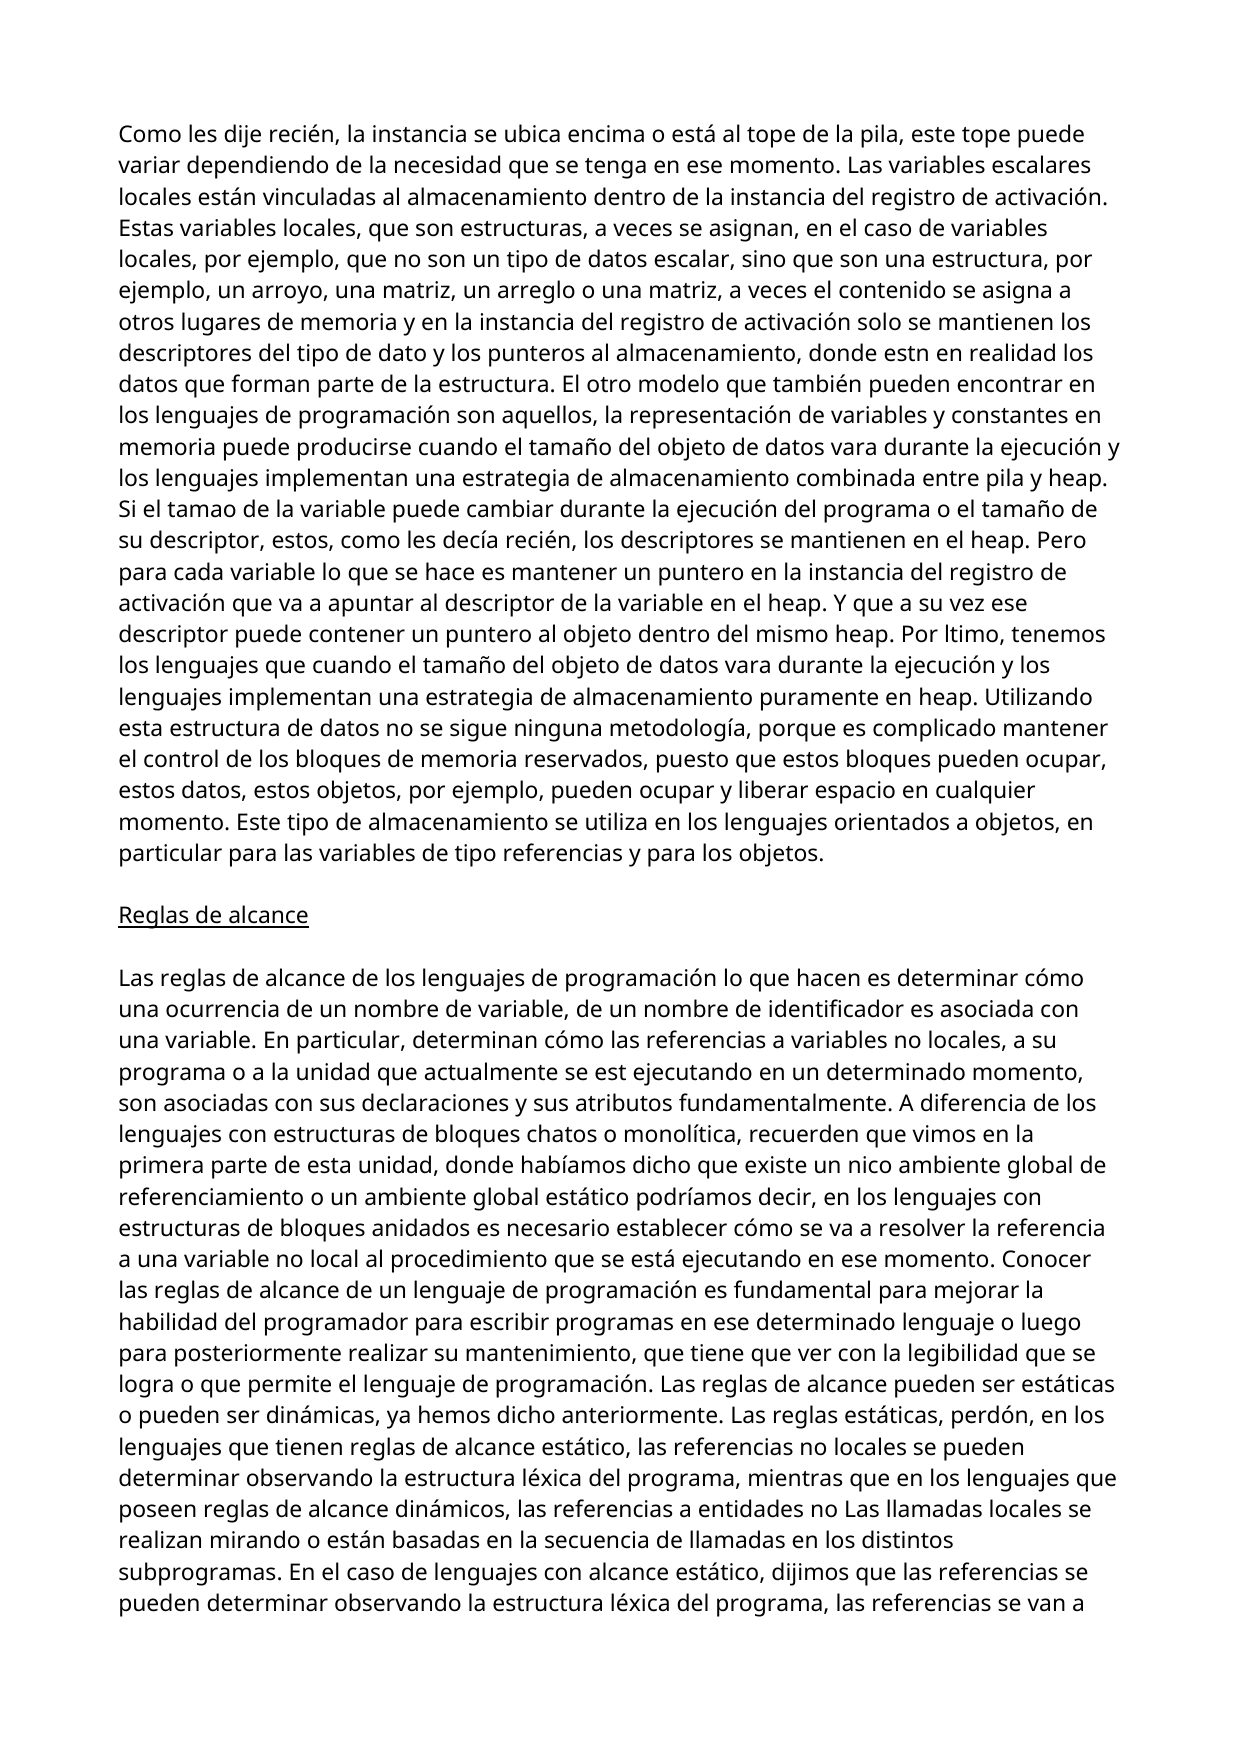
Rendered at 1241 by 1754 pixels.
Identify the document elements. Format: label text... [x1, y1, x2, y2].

text Las reglas de alcance de los lenguajes de programación lo que hacen es determinar cómo una ocurrencia de un nombre de variable, de un nombre de identificador es asociada con una variable. En particular, determinan cómo las referencias a variables no locales, a su programa o a la unidad que actualmente se est ejecutando en un determinado momento, son asociadas con sus declaraciones y sus atributos fundamentalmente. A diferencia de los lenguajes con estructuras de bloques chatos o monolítica, recuerden que vimos en la primera parte de esta unidad, donde habíamos dicho que existe un nico ambiente global de referenciamiento o un ambiente global estático podríamos decir, en los lenguajes con estructuras de bloques anidados es necesario establecer cómo se va a resolver la referencia a una variable no local al procedimiento que se está ejecutando en ese momento. Conocer las reglas de alcance de un lenguaje de programación es fundamental para mejorar la habilidad del programador para escribir programas en ese determinado lenguaje o luego para posteriormente realizar su mantenimiento, que tiene que ver con la legibilidad que se logra o que permite el lenguaje de programación. Las reglas de alcance pueden ser estáticas o pueden ser dinámicas, ya hemos dicho anteriormente. Las reglas estáticas, perdón, en los lenguajes que tienen reglas de alcance estático, las referencias no locales se pueden determinar observando la estructura léxica del programa, mientras que en los lenguajes que poseen reglas de alcance dinámicos, las referencias a entidades no Las llamadas locales se realizan mirando o están basadas en la secuencia de llamadas en los distintos subprogramas. En el caso de lenguajes con alcance estático, dijimos que las referencias se pueden determinar observando la estructura léxica del programa, las referencias se van a [118, 962, 1122, 1618]
text Como les dije recién, la instancia se ubica encima o está al tope de la pila, este tope puede variar dependiendo de la necesidad que se tenga en ese momento. Las variables escalares locales están vinculadas al almacenamiento dentro de la instancia del registro de activación. Estas variables locales, que son estructuras, a veces se asignan, en el caso de variables locales, por ejemplo, que no son un tipo de datos escalar, sino que son una estructura, por ejemplo, un arroyo, una matriz, un arreglo o una matriz, a veces el contenido se asigna a otros lugares de memoria y en la instancia del registro de activación solo se mantienen los descriptores del tipo de dato y los punteros al almacenamiento, donde estn en realidad los datos que forman parte de la estructura. El otro modelo que también pueden encontrar en los lenguajes de programación son aquellos, la representación de variables y constantes en memoria puede producirse cuando el tamaño del objeto de datos vara durante la ejecución y los lenguajes implementan una estrategia de almacenamiento combinada entre pila y heap. Si el tamao de la variable puede cambiar durante la ejecución del programa o el tamaño de su descriptor, estos, como les decía recién, los descriptores se mantienen en el heap. Pero para cada variable lo que se hace es mantener un puntero en la instancia del registro de activación que va a apuntar al descriptor de la variable en el heap. Y que a su vez ese descriptor puede contener un puntero al objeto dentro del mismo heap. Por ltimo, tenemos los lenguajes que cuando el tamaño del objeto de datos vara durante la ejecución y los lenguajes implementan una estrategia de almacenamiento puramente en heap. Utilizando esta estructura de datos no se sigue ninguna metodología, porque es complicado mantener el control de los bloques de memoria reservados, puesto que estos bloques pueden ocupar, estos datos, estos objetos, por ejemplo, pueden ocupar y liberar espacio en cualquier momento. Este tipo de almacenamiento se utiliza en los lenguajes orientados a objetos, en particular para las variables de tipo referencias y para los objetos. [118, 118, 1122, 868]
text Reglas de alcance [118, 899, 1122, 931]
